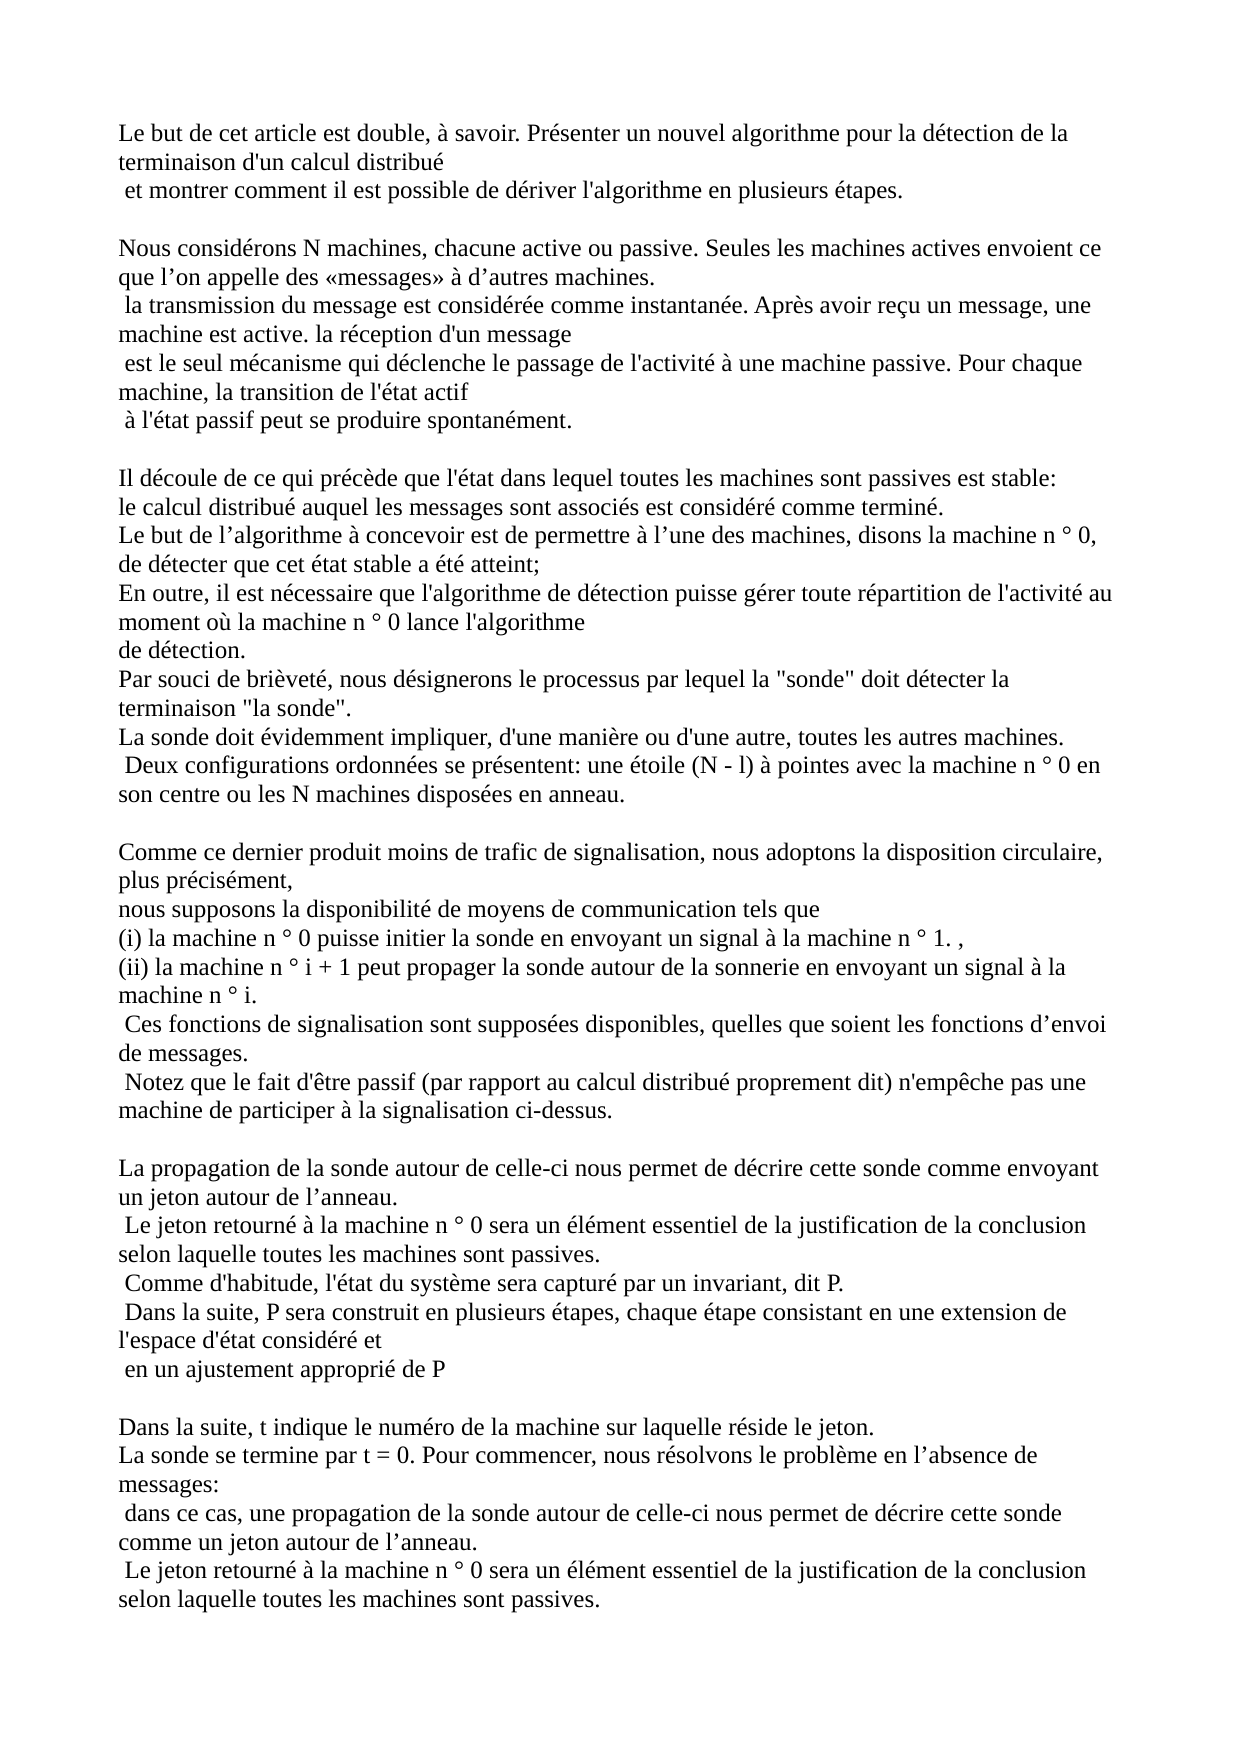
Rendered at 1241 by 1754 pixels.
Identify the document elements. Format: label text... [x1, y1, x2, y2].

text Le but de cet article est double, à savoir. Présenter un nouvel algorithme pour la détection de la terminaison d'un calcul distribué et montrer comment il est possible de dériver l'algorithme en plusieurs étapes. Nous considérons N machines, chacune active ou passive. Seules les machines actives envoient ce que l’on appelle des «messages» à d’autres machines. la transmission du message est considérée comme instantanée. Après avoir reçu un message, une machine est active. la réception d'un message est le seul mécanisme qui déclenche le passage de l'activité à une machine passive. Pour chaque machine, la transition de l'état actif à l'état passif peut se produire spontanément. Il découle de ce qui précède que l'état dans lequel toutes les machines sont passives est stable: le calcul distribué auquel les messages sont associés est considéré comme terminé. Le but de l’algorithme à concevoir est de permettre à l’une des machines, disons la machine n ° 0, de détecter que cet état stable a été atteint; En outre, il est nécessaire que l'algorithme de détection puisse gérer toute répartition de l'activité au moment où la machine n ° 0 lance l'algorithme de détection. Par souci de brièveté, nous désignerons le processus par lequel la "sonde" doit détecter la terminaison "la sonde". La sonde doit évidemment impliquer, d'une manière ou d'une autre, toutes les autres machines. Deux configurations ordonnées se présentent: une étoile (N - l) à pointes avec la machine n ° 0 en son centre ou les N machines disposées en anneau. Comme ce dernier produit moins de trafic de signalisation, nous adoptons la disposition circulaire, plus précisément, nous supposons la disponibilité de moyens de communication tels que (i) la machine n ° 0 puisse initier la sonde en envoyant un signal à la machine n ° 1. , (ii) la machine n ° i + 1 peut propager la sonde autour de la sonnerie en envoyant un signal à la machine n ° i. Ces fonctions de signalisation sont supposées disponibles, quelles que soient les fonctions d’envoi de messages. Notez que le fait d'être passif (par rapport au calcul distribué proprement dit) n'empêche pas une machine de participer à la signalisation ci-dessus. [118, 118, 1122, 1124]
text La propagation de la sonde autour de celle-ci nous permet de décrire cette sonde comme envoyant un jeton autour de l’anneau. Le jeton retourné à la machine n ° 0 sera un élément essentiel de la justification de la conclusion selon laquelle toutes les machines sont passives. Comme d'habitude, l'état du système sera capturé par un invariant, dit P. Dans la suite, P sera construit en plusieurs étapes, chaque étape consistant en une extension de l'espace d'état considéré et en un ajustement approprié de P Dans la suite, t indique le numéro de la machine sur laquelle réside le jeton. La sonde se termine par t = 0. Pour commencer, nous résolvons le problème en l’absence de messages: dans ce cas, une propagation de la sonde autour de celle-ci nous permet de décrire cette sonde comme un jeton autour de l’anneau. Le jeton retourné à la machine n ° 0 sera un élément essentiel de la justification de la conclusion selon laquelle toutes les machines sont passives. [118, 1124, 1122, 1613]
